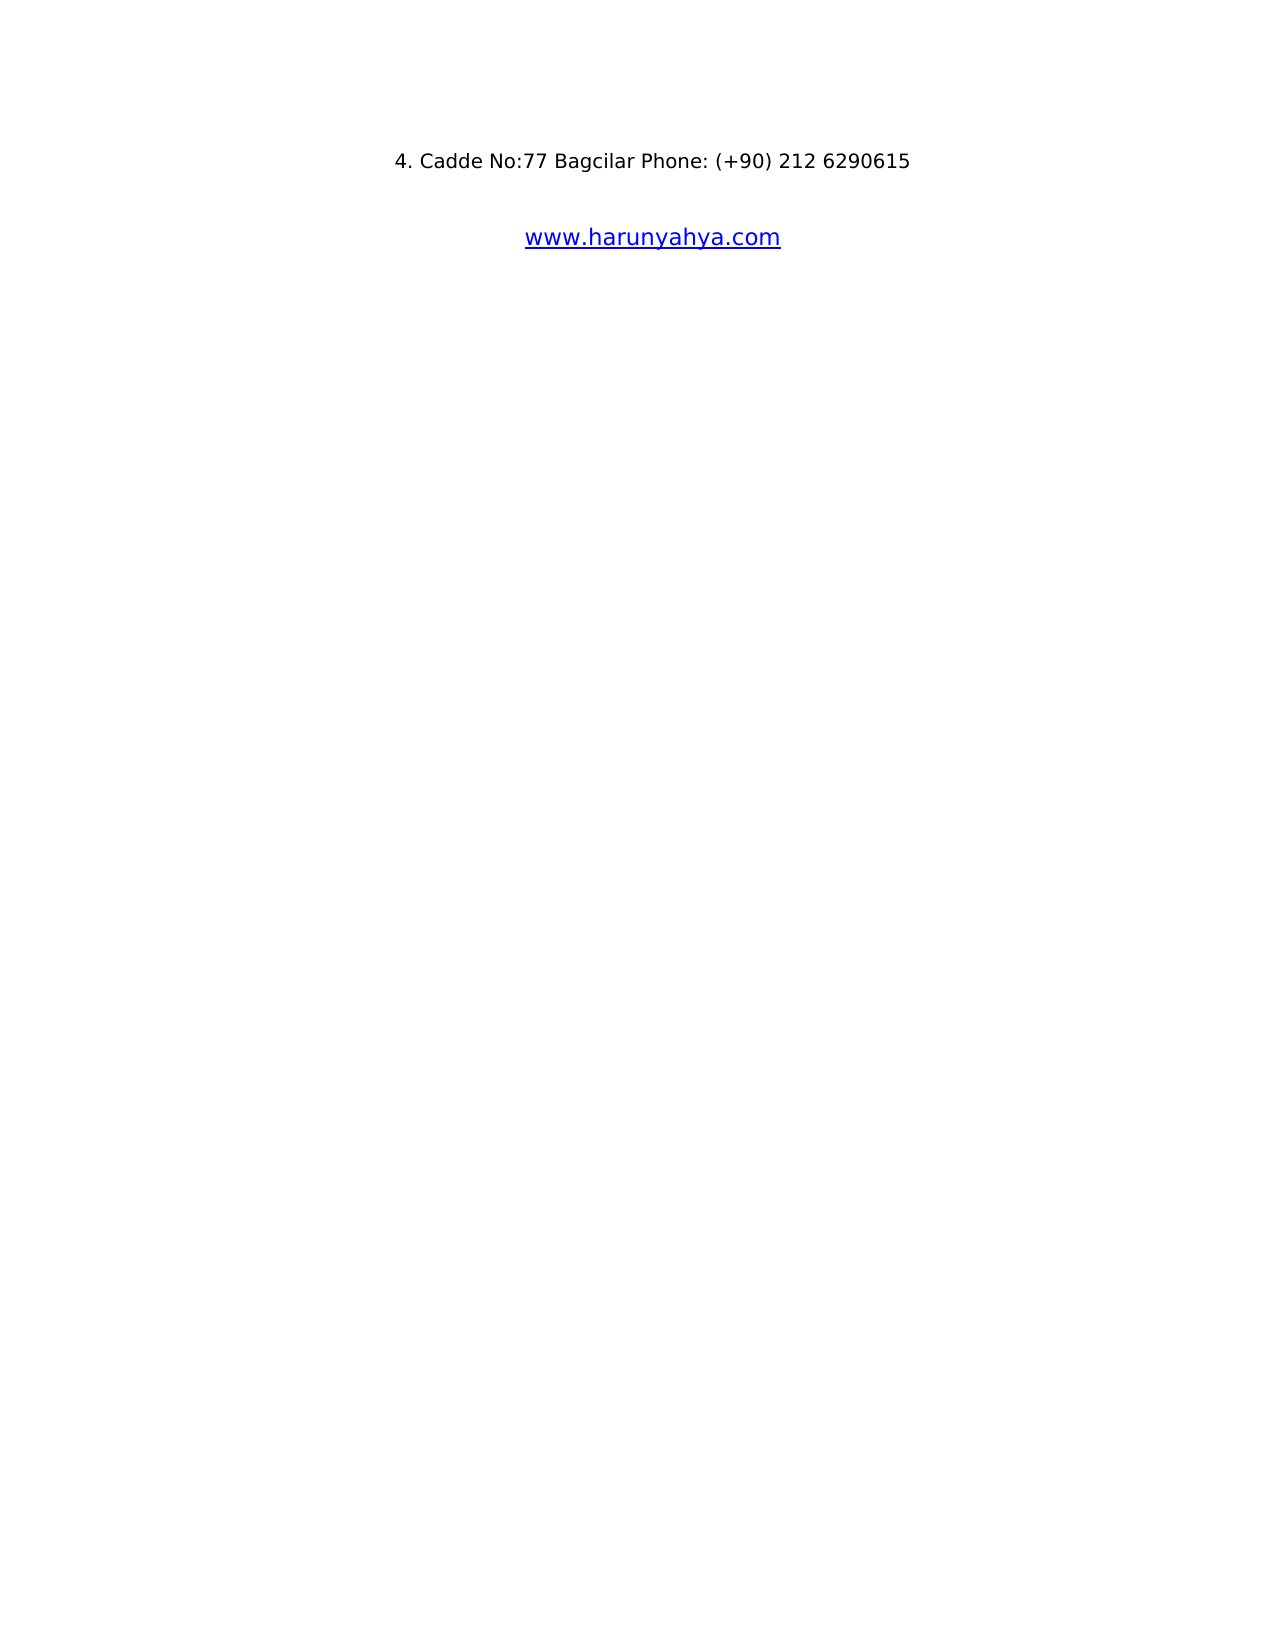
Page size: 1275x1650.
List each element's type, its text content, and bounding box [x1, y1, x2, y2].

text www.harunyahya.com [127, 224, 1177, 251]
text 4. Cadde No:77 Bagcilar Phone: (+90) 212 6290615 [127, 150, 1177, 173]
